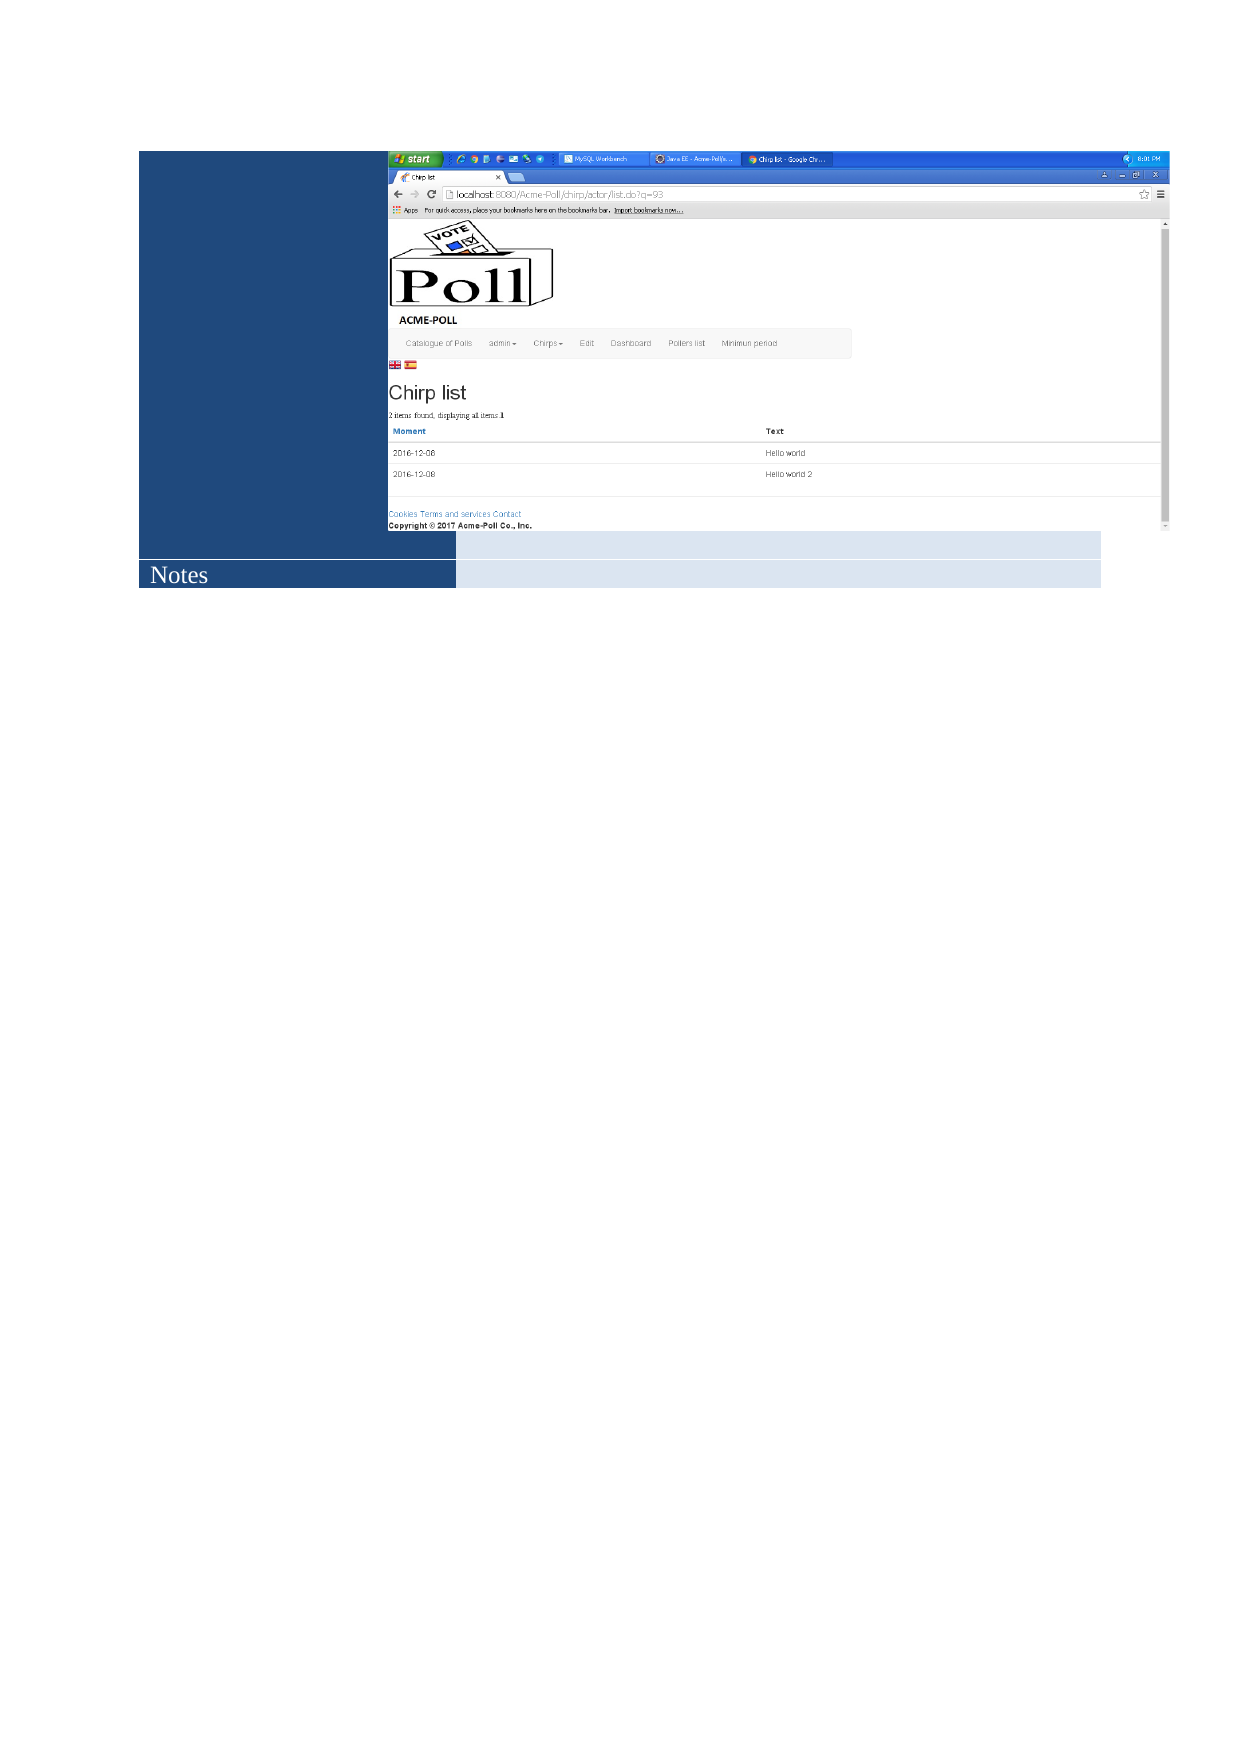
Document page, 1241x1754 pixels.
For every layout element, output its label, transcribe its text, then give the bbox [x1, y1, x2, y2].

table_cell Notes [139, 560, 456, 588]
picture [388, 151, 1170, 531]
table_cell [456, 560, 1101, 588]
table_cell [139, 151, 456, 559]
table_cell [456, 531, 1101, 559]
